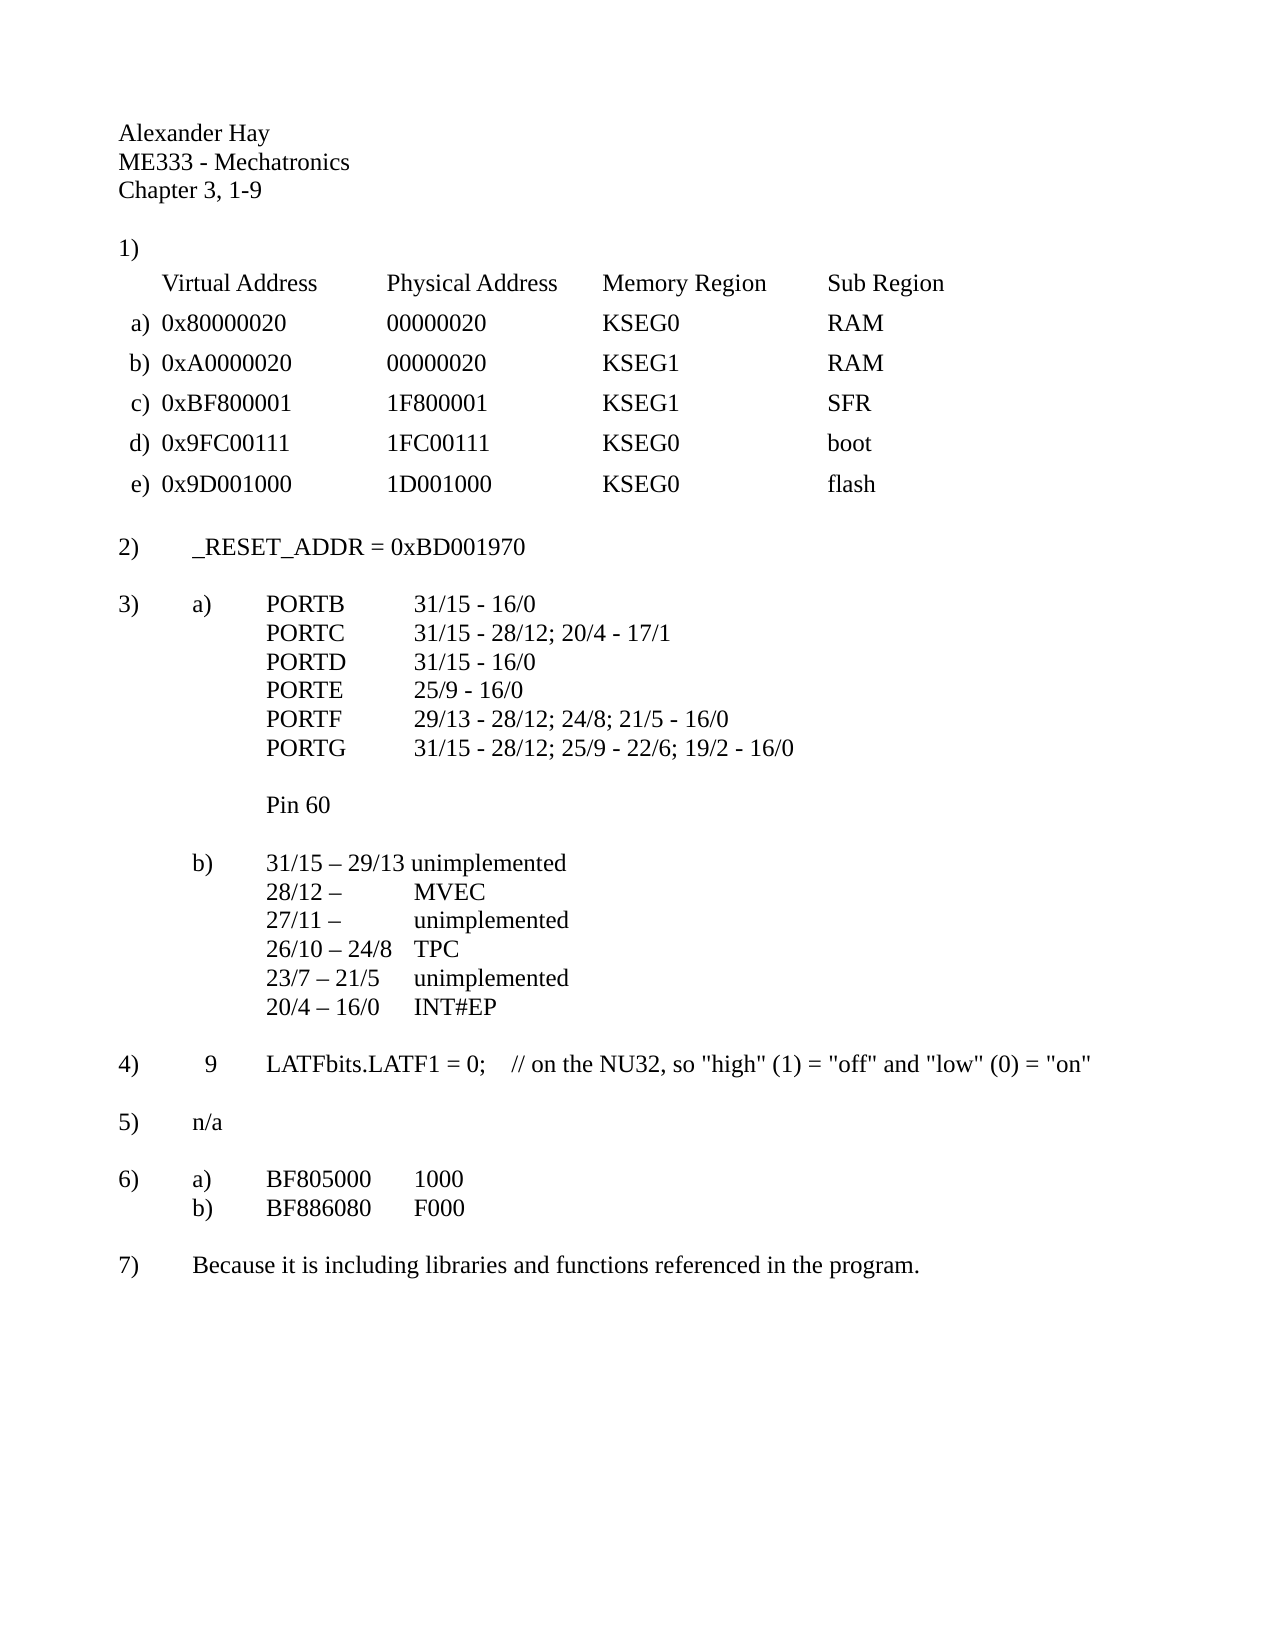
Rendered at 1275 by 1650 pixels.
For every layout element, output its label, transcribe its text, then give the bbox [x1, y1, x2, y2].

table_cell KSEG1 [596, 342, 821, 382]
table_header Virtual Address [156, 262, 381, 302]
table_header Physical Address [381, 262, 596, 302]
table_cell c) [118, 383, 156, 423]
text PORTE 25/9 - 16/0 [118, 676, 1157, 704]
text 3) a) PORTB 31/15 - 16/0 [118, 589, 1157, 618]
table_cell boot [821, 423, 1157, 463]
text 20/4 – 16/0 INT#EP [118, 992, 1157, 1021]
table_cell d) [118, 423, 156, 463]
text PORTF 29/13 - 28/12; 24/8; 21/5 - 16/0 [118, 704, 1157, 733]
table_header [118, 262, 156, 302]
table_cell KSEG1 [596, 383, 821, 423]
table_header Sub Region [821, 262, 1157, 302]
table_cell a) [118, 302, 156, 342]
text 6) a) BF805000 1000 [118, 1164, 1157, 1193]
text 2) _RESET_ADDR = 0xBD001970 [118, 532, 1157, 561]
table_cell RAM [821, 302, 1157, 342]
table_cell 0x9FC00111 [156, 423, 381, 463]
text Chapter 3, 1-9 [118, 176, 1157, 204]
table_cell 1D001000 [381, 463, 596, 503]
text 4) 9 LATFbits.LATF1 = 0; // on the NU32, so "high" (1) = "off" and "low" (0) = "on" [118, 1049, 1157, 1078]
text PORTC 31/15 - 28/12; 20/4 - 17/1 [118, 618, 1157, 647]
text 27/11 – unimplemented [118, 906, 1157, 934]
table_cell flash [821, 463, 1157, 503]
text ME333 - Mechatronics [118, 147, 1157, 176]
table_cell SFR [821, 383, 1157, 423]
text PORTG 31/15 - 28/12; 25/9 - 22/6; 19/2 - 16/0 [118, 733, 1157, 762]
text 1) [118, 233, 1157, 262]
table_cell 1F800001 [381, 383, 596, 423]
table_cell 0xBF800001 [156, 383, 381, 423]
text 28/12 – MVEC [118, 877, 1157, 906]
text 23/7 – 21/5 unimplemented [118, 963, 1157, 992]
text 5) n/a [118, 1107, 1157, 1136]
table_cell 00000020 [381, 302, 596, 342]
table_cell 1FC00111 [381, 423, 596, 463]
text PORTD 31/15 - 16/0 [118, 647, 1157, 676]
text b) BF886080 F000 [118, 1193, 1157, 1222]
text b) 31/15 – 29/13 unimplemented [118, 848, 1157, 877]
table_header Memory Region [596, 262, 821, 302]
table_cell 0xA0000020 [156, 342, 381, 382]
table_cell 00000020 [381, 342, 596, 382]
table_cell KSEG0 [596, 423, 821, 463]
text Alexander Hay [118, 118, 1157, 147]
table_cell b) [118, 342, 156, 382]
text Pin 60 [118, 791, 1157, 819]
table_cell 0x80000020 [156, 302, 381, 342]
table_cell 0x9D001000 [156, 463, 381, 503]
table_cell KSEG0 [596, 302, 821, 342]
table_cell e) [118, 463, 156, 503]
table_cell RAM [821, 342, 1157, 382]
text 26/10 – 24/8 TPC [118, 934, 1157, 963]
table_cell KSEG0 [596, 463, 821, 503]
text 7) Because it is including libraries and functions referenced in the program. [118, 1251, 1157, 1279]
